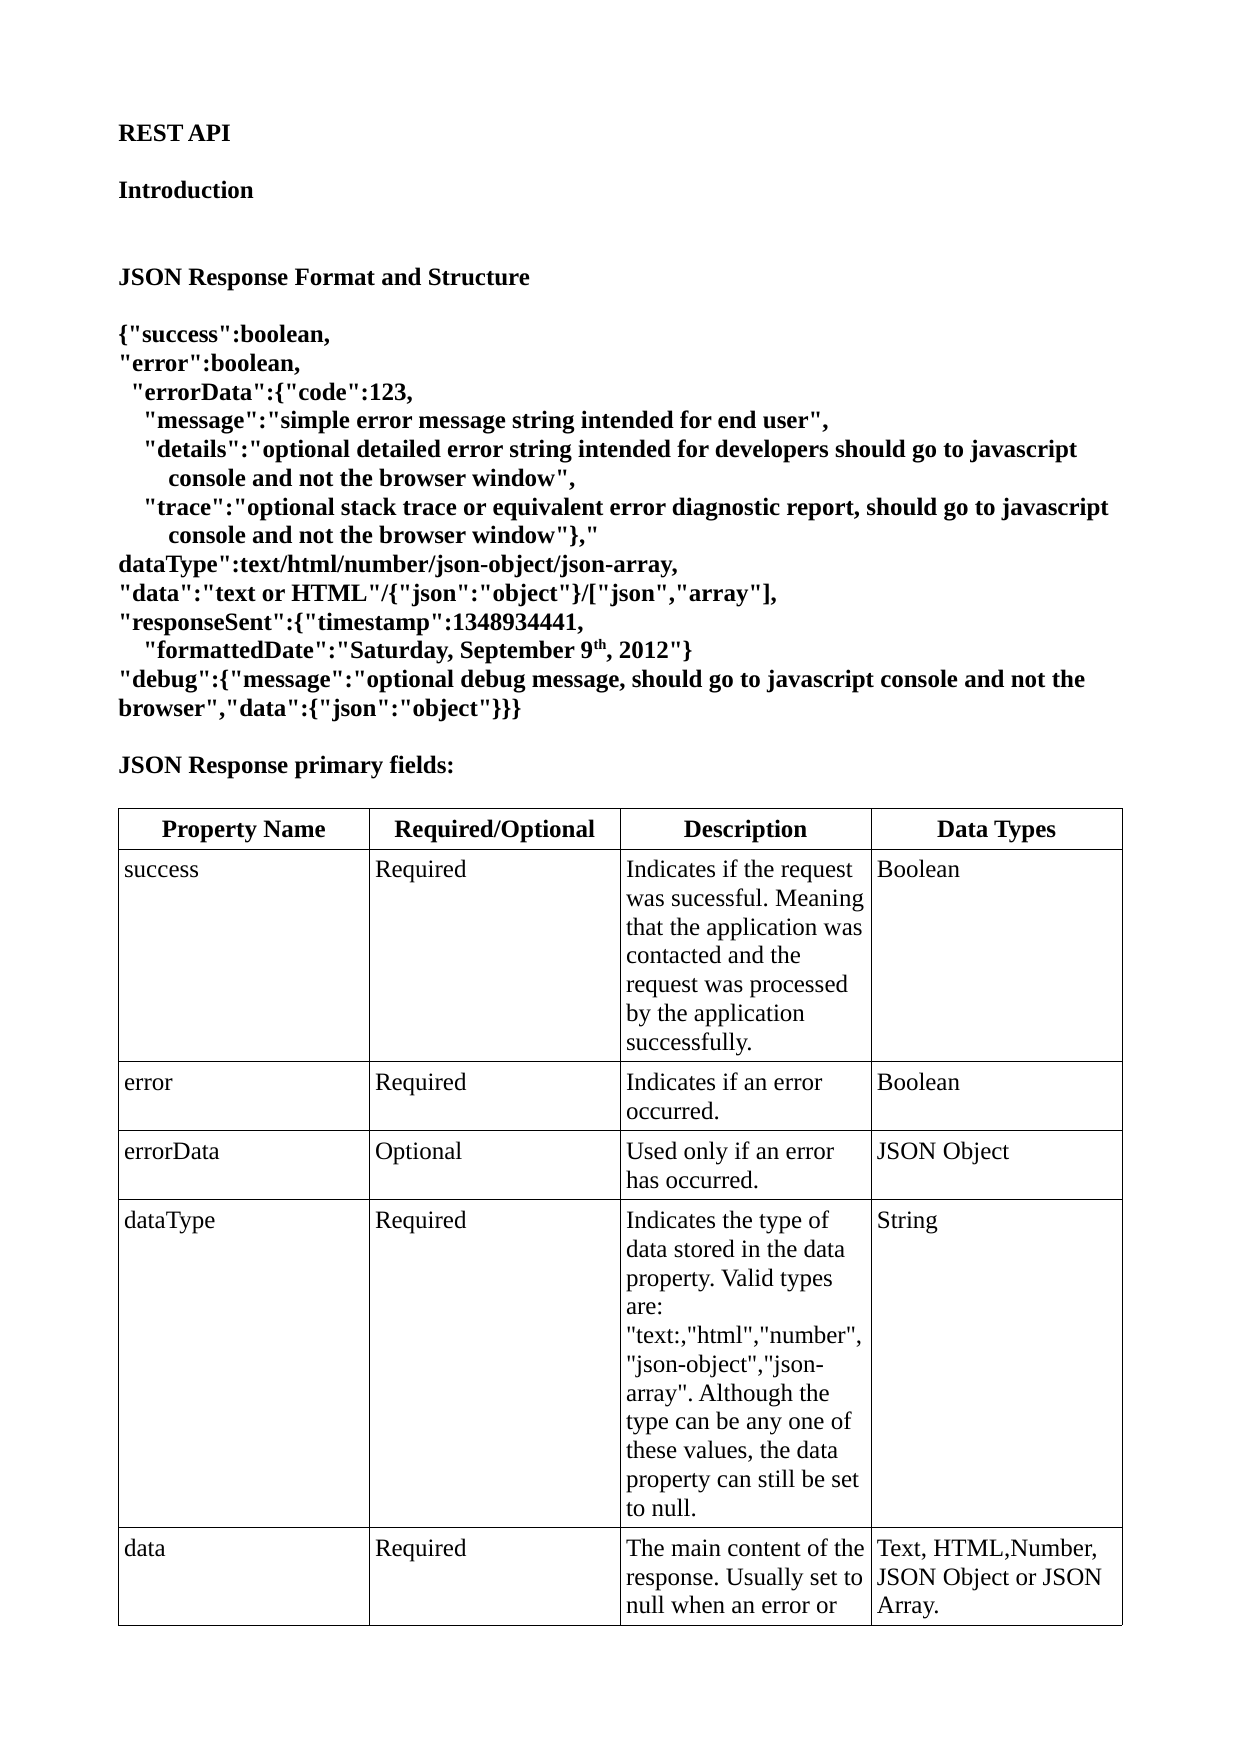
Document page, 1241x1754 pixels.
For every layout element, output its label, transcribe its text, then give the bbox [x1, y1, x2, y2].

table_cell Required [370, 850, 620, 1061]
table_cell String [872, 1200, 1122, 1527]
text "debug":{"message":"optional debug message, should go to javascript console and not the browser","data":{"json":"object"}}} [118, 664, 1122, 722]
text JSON Response Format and Structure [118, 262, 1122, 291]
table_cell Indicates if an error occurred. [621, 1062, 871, 1130]
table_cell dataType [119, 1200, 369, 1527]
table_cell Required [370, 1200, 620, 1527]
text {"success":boolean, [118, 319, 1122, 348]
text "formattedDate":"Saturday, September 9th, 2012"} [118, 636, 1122, 664]
table_cell Text, HTML,Number, JSON Object or JSON Array. [872, 1528, 1122, 1625]
text "message":"simple error message string intended for end user", [118, 406, 1122, 434]
text console and not the browser window", [118, 463, 1122, 492]
table_cell JSON Object [872, 1131, 1122, 1199]
table_cell Boolean [872, 850, 1122, 1061]
table_cell Boolean [872, 1062, 1122, 1130]
table_cell The main content of the response. Usually set to null when an error or [621, 1528, 871, 1625]
table_header Required/Optional [370, 809, 620, 848]
table_header Property Name [119, 809, 369, 848]
text dataType":text/html/number/json-object/json-array, [118, 549, 1122, 578]
table_header Data Types [872, 809, 1122, 848]
table_cell success [119, 850, 369, 1061]
table_cell Indicates if the request was sucessful. Meaning that the application was contacted and the request was processed by the application successfully. [621, 850, 871, 1061]
table_cell data [119, 1528, 369, 1625]
table_cell error [119, 1062, 369, 1130]
text "details":"optional detailed error string intended for developers should go to javascript [118, 434, 1122, 463]
text JSON Response primary fields: [118, 751, 1122, 779]
table_cell Required [370, 1062, 620, 1130]
text "error":boolean, [118, 348, 1122, 377]
table_cell Used only if an error has occurred. [621, 1131, 871, 1199]
text console and not the browser window"}," [118, 521, 1122, 549]
text "errorData":{"code":123, [118, 377, 1122, 406]
text "responseSent":{"timestamp":1348934441, [118, 607, 1122, 636]
table_header Description [621, 809, 871, 848]
table_cell Optional [370, 1131, 620, 1199]
text "trace":"optional stack trace or equivalent error diagnostic report, should go to javascript [118, 492, 1122, 521]
table_cell Indicates the type of data stored in the data property. Valid types are: "text:,"html","number","json-object","json-array". Although the type can be any one of these values, the data property can still be set to null. [621, 1200, 871, 1527]
table_cell errorData [119, 1131, 369, 1199]
text "data":"text or HTML"/{"json":"object"}/["json","array"], [118, 578, 1122, 607]
text Introduction [118, 176, 1122, 204]
table_cell Required [370, 1528, 620, 1625]
text REST API [118, 118, 1122, 147]
